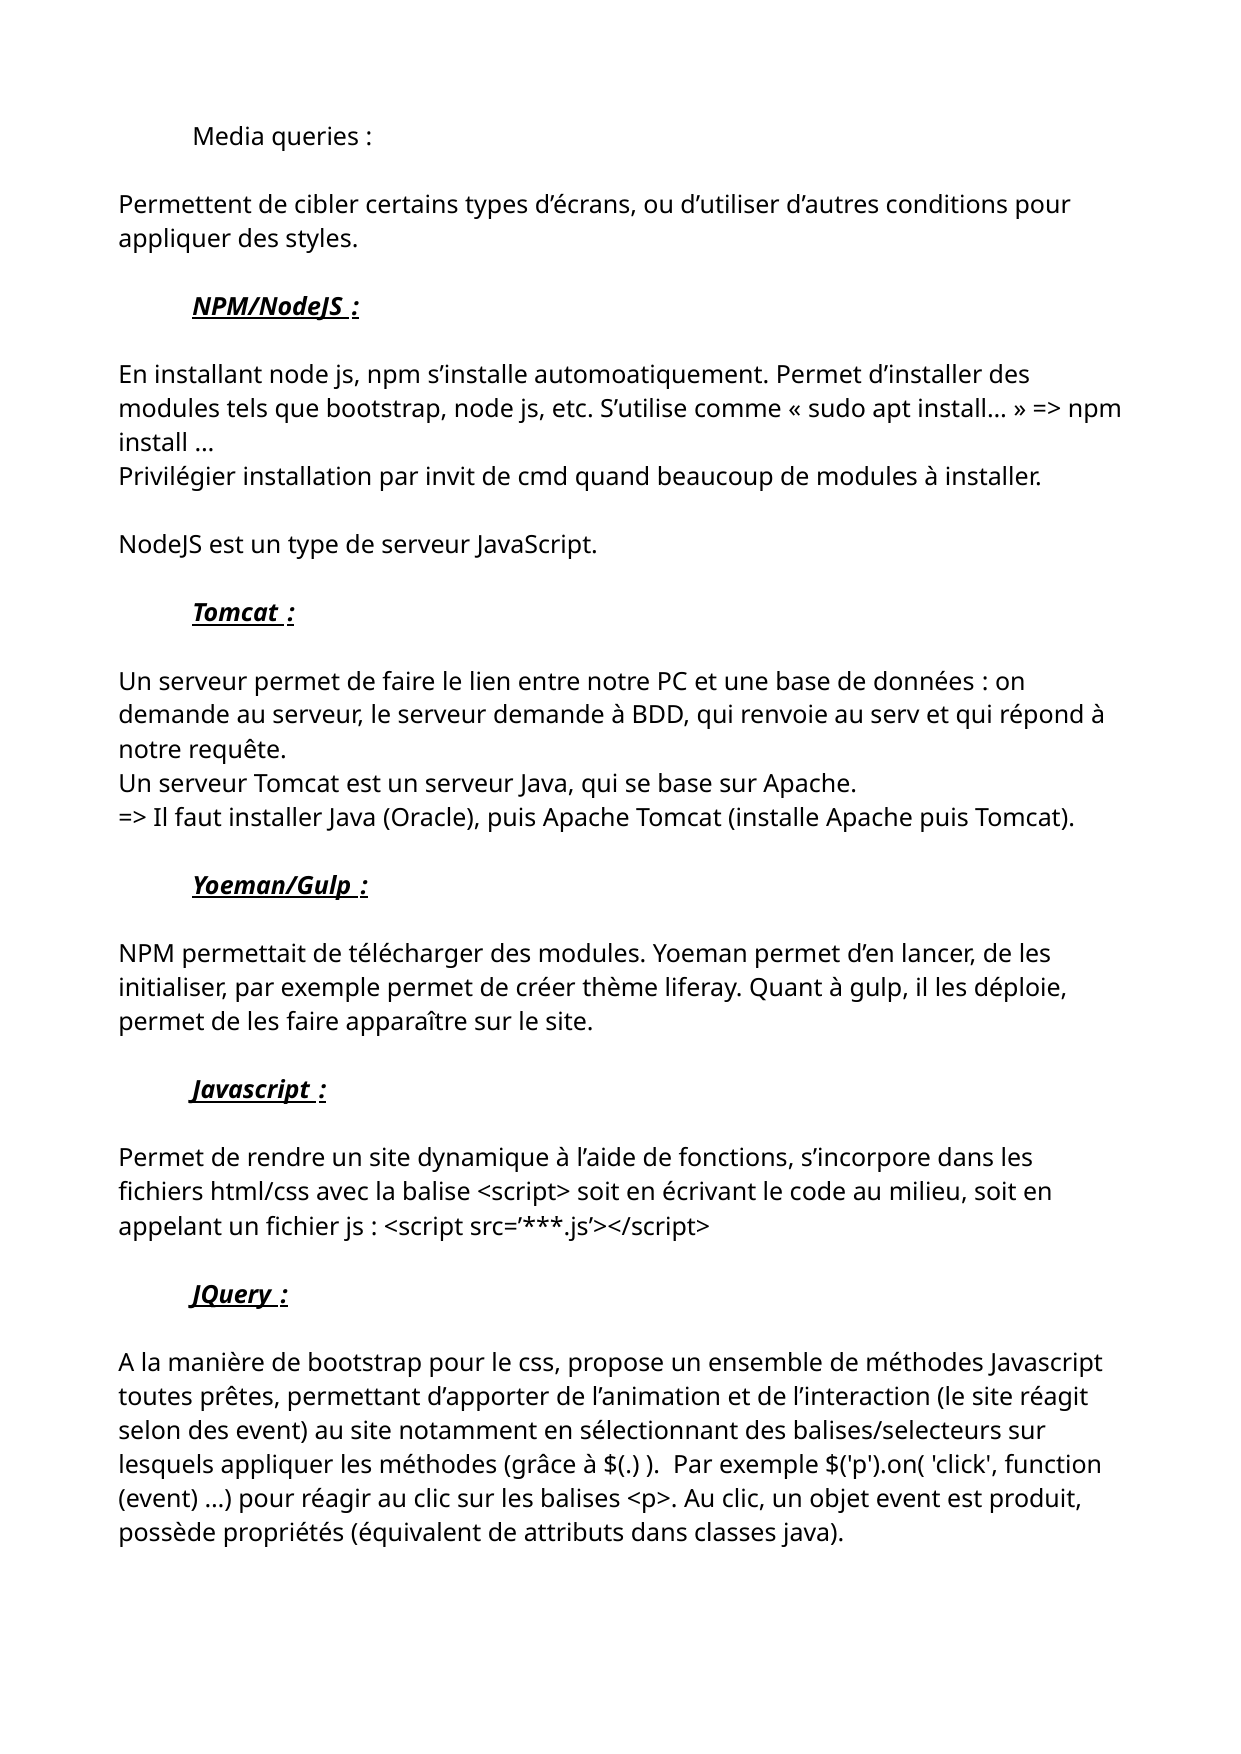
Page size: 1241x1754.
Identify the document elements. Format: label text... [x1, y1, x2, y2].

text Media queries : [118, 118, 1122, 152]
text Yoeman/Gulp : [118, 867, 1122, 902]
text Tomcat : [118, 595, 1122, 629]
text JQuery : [118, 1276, 1122, 1310]
text Permet de rendre un site dynamique à l’aide de fonctions, s’incorpore dans les fichiers html/css avec la balise <script> soit en écrivant le code au milieu, soit en appelant un fichier js : <script src=’***.js’></script> [118, 1140, 1122, 1242]
text Javascript : [118, 1072, 1122, 1106]
text Permettent de cibler certains types d’écrans, ou d’utiliser d’autres conditions pour appliquer des styles. [118, 186, 1122, 254]
text Privilégier installation par invit de cmd quand beaucoup de modules à installer. [118, 459, 1122, 493]
text Un serveur Tomcat est un serveur Java, qui se base sur Apache. [118, 765, 1122, 799]
text => Il faut installer Java (Oracle), puis Apache Tomcat (installe Apache puis Tomcat). [118, 799, 1122, 833]
text NPM permettait de télécharger des modules. Yoeman permet d’en lancer, de les initialiser, par exemple permet de créer thème liferay. Quant à gulp, il les déploie, permet de les faire apparaître sur le site. [118, 936, 1122, 1038]
text NPM/NodeJS : [118, 288, 1122, 322]
text Un serveur permet de faire le lien entre notre PC et une base de données : on demande au serveur, le serveur demande à BDD, qui renvoie au serv et qui répond à notre requête. [118, 663, 1122, 765]
text En installant node js, npm s’installe automoatiquement. Permet d’installer des modules tels que bootstrap, node js, etc. S’utilise comme « sudo apt install… » => npm install … [118, 357, 1122, 459]
text A la manière de bootstrap pour le css, propose un ensemble de méthodes Javascript toutes prêtes, permettant d’apporter de l’animation et de l’interaction (le site réagit selon des event) au site notamment en sélectionnant des balises/selecteurs sur lesquels appliquer les méthodes (grâce à $(.) ). Par exemple $('p').on( 'click', function (event) …) pour réagir au clic sur les balises <p>. Au clic, un objet event est produit, possède propriétés (équivalent de attributs dans classes java). [118, 1344, 1122, 1549]
text NodeJS est un type de serveur JavaScript. [118, 527, 1122, 561]
